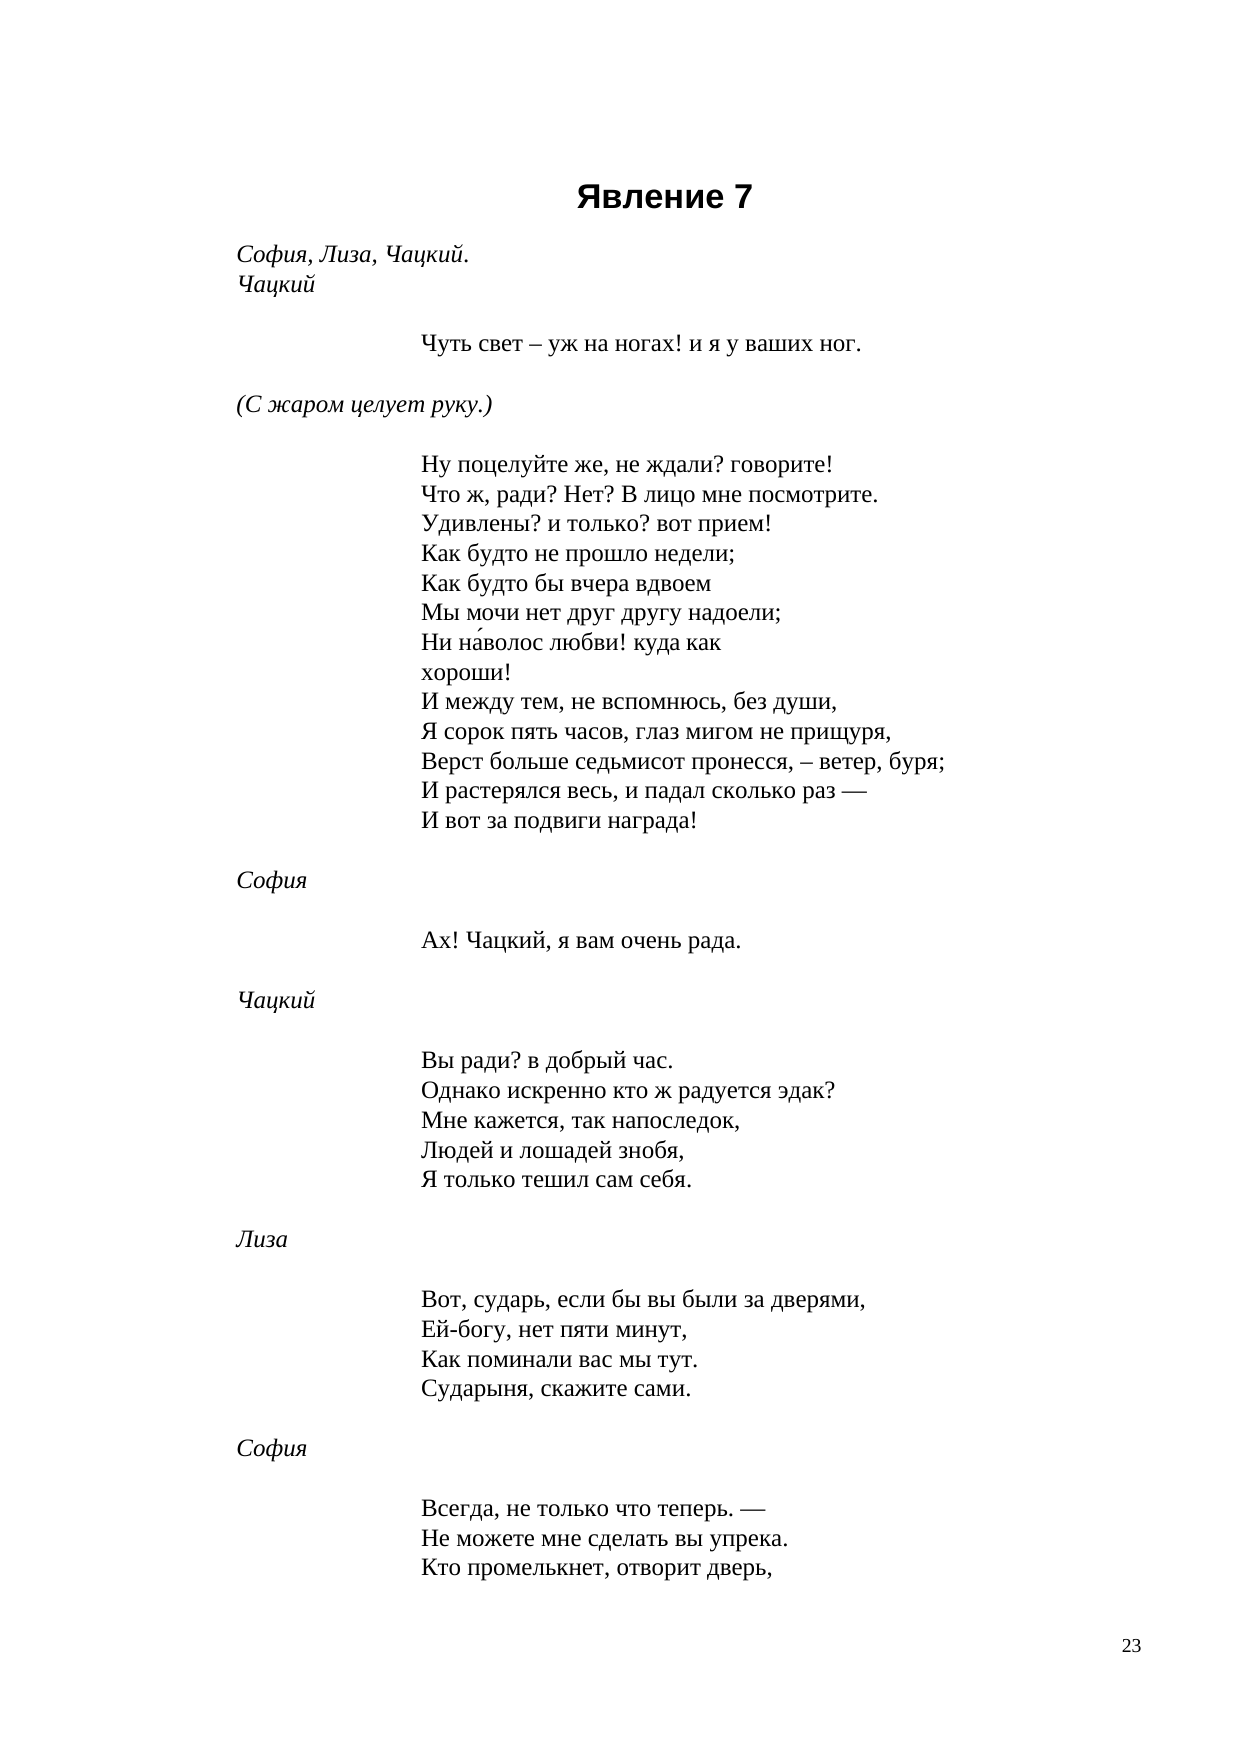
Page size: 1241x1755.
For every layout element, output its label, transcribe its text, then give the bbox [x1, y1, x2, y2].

text И вот за подвиги награда! [421, 805, 1168, 834]
text Всегда, не только что теперь. — Не можете мне сделать вы упрека. Кто промелькнет, отворит дверь, [421, 1493, 791, 1581]
text Вот, сударь, если бы вы были за дверями, Ей-богу, нет пяти минут, [421, 1284, 868, 1343]
text София [236, 865, 1168, 894]
text (С жаром целует руку.) [236, 389, 1168, 417]
text Чацкий [236, 985, 1168, 1014]
text Чуть свет – уж на ногах! и я у ваших ног. [421, 328, 1168, 357]
text София, Лиза, Чацкий. Чацкий [236, 239, 471, 298]
text Вы ради? в добрый час. [421, 1045, 1168, 1074]
text Лиза [236, 1224, 1168, 1253]
text Что ж, ради? Нет? В лицо мне посмотрите. Удивлены? и только? вот прием! [421, 479, 881, 537]
text Я сорок пять часов, глаз мигом не прищуря, Верст больше седьмисот пронесся, – ветер, буря; И растерялся весь, и падал сколько раз — [421, 716, 949, 804]
text Ах! Чацкий, я вам очень рада. [421, 925, 1168, 954]
text Явление 7 [252, 176, 1077, 216]
text Как будто не прошло недели; Как будто бы вчера вдвоем [421, 538, 758, 596]
text Как поминали вас мы тут. Сударыня, скажите сами. [421, 1344, 758, 1402]
text София [236, 1433, 1168, 1462]
text Людей и лошадей знобя, Я только тешил сам себя. [421, 1135, 698, 1193]
text Мы мочи нет друг другу надоели; Ни на́волос любви! куда как хороши! [421, 597, 818, 685]
text И между тем, не вспомнюсь, без души, [421, 686, 1168, 715]
text Однако искренно кто ж радуется эдак? Мне кажется, так напоследок, [421, 1075, 857, 1134]
text Ну поцелуйте же, не ждали? говорите! [421, 449, 1168, 477]
